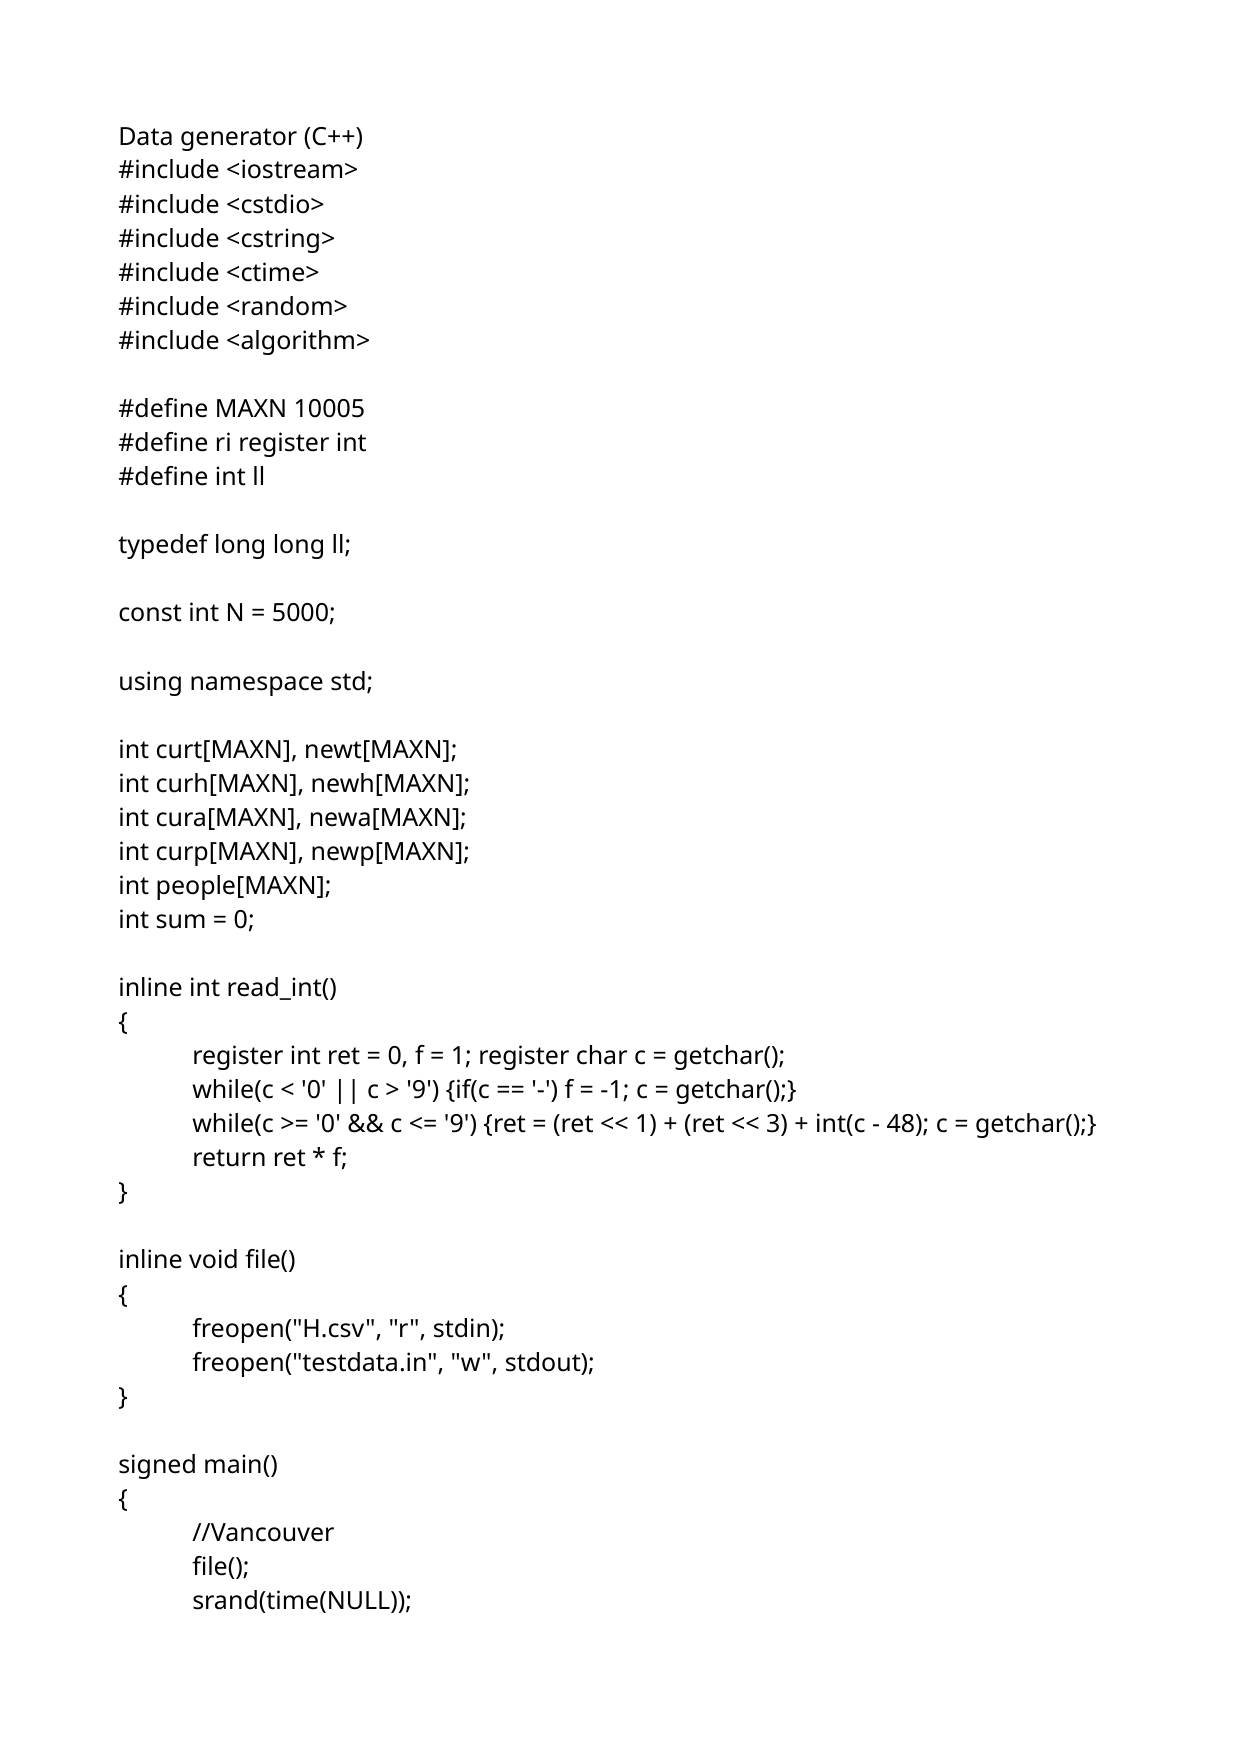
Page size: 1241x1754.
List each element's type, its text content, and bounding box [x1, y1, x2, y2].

text int curp[MAXN], newp[MAXN]; [118, 833, 1122, 867]
text while(c < '0' || c > '9') {if(c == '-') f = -1; c = getchar();} [118, 1072, 1122, 1106]
text const int N = 5000; [118, 595, 1122, 629]
text int curt[MAXN], newt[MAXN]; [118, 731, 1122, 765]
text return ret * f; [118, 1140, 1122, 1174]
text #include <random> [118, 288, 1122, 322]
text #include <iostream> [118, 152, 1122, 186]
text signed main() [118, 1447, 1122, 1481]
text #define int ll [118, 459, 1122, 493]
text } [118, 1378, 1122, 1412]
text file(); [118, 1549, 1122, 1583]
text register int ret = 0, f = 1; register char c = getchar(); [118, 1038, 1122, 1072]
text { [118, 1481, 1122, 1515]
text { [118, 1004, 1122, 1038]
text #include <cstring> [118, 220, 1122, 254]
text inline void file() [118, 1242, 1122, 1276]
text int cura[MAXN], newa[MAXN]; [118, 799, 1122, 833]
text freopen("testdata.in", "w", stdout); [118, 1344, 1122, 1378]
text inline int read_int() [118, 970, 1122, 1004]
text typedef long long ll; [118, 527, 1122, 561]
text //Vancouver [118, 1515, 1122, 1549]
text Data generator (C++) [118, 118, 1122, 152]
text #include <algorithm> [118, 322, 1122, 357]
text #include <ctime> [118, 254, 1122, 288]
text int people[MAXN]; [118, 867, 1122, 902]
text #define ri register int [118, 425, 1122, 459]
text { [118, 1276, 1122, 1310]
text int sum = 0; [118, 902, 1122, 936]
text using namespace std; [118, 663, 1122, 697]
text #define MAXN 10005 [118, 391, 1122, 425]
text } [118, 1174, 1122, 1208]
text freopen("H.csv", "r", stdin); [118, 1310, 1122, 1344]
text int curh[MAXN], newh[MAXN]; [118, 765, 1122, 799]
text #include <cstdio> [118, 186, 1122, 220]
text while(c >= '0' && c <= '9') {ret = (ret << 1) + (ret << 3) + int(c - 48); c = getchar();} [118, 1106, 1122, 1140]
text srand(time(NULL)); [118, 1583, 1122, 1617]
